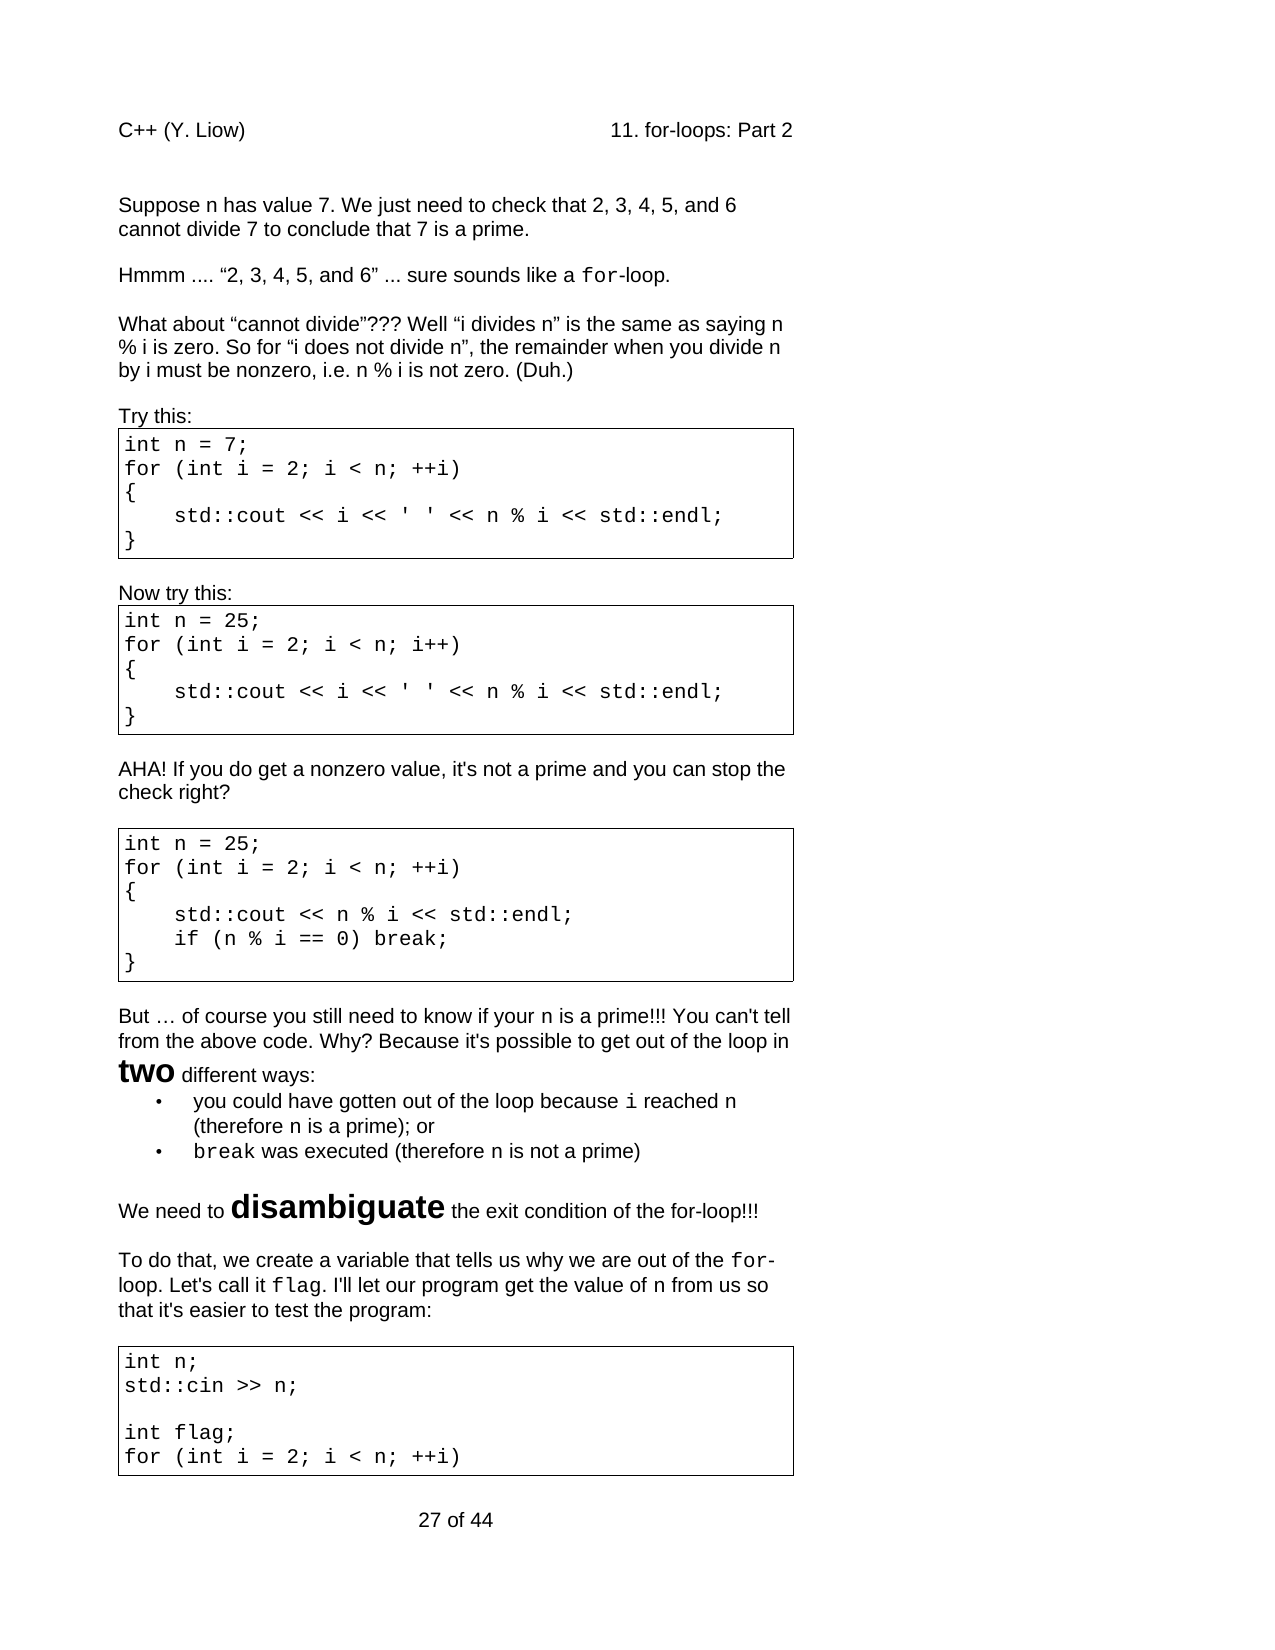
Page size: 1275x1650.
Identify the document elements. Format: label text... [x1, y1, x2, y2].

text To do that, we create a variable that tells us why we are out of the for-loop. Let's call it flag. I'll let our program get the value of n from us so that it's easier to test the program: [118, 1249, 793, 1322]
list you could have gotten out of the loop because i reached n (therefore n is a prime); or [156, 1090, 793, 1140]
text Suppose n has value 7. We just need to check that 2, 3, 4, 5, and 6 cannot divide 7 to conclude that 7 is a prime. [118, 194, 793, 241]
table_header int n; std::cin >> n; int flag; for (int i = 2; i < n; ++i) [119, 1347, 793, 1475]
text Hmmm .... “2, 3, 4, 5, and 6” ... sure sounds like a for-loop. [118, 264, 793, 289]
table_header int n = 25; for (int i = 2; i < n; i++) { std::cout << i << ' ' << n % i << std::endl; } [119, 606, 793, 734]
text We need to disambiguate the exit condition of the for-loop!!! [118, 1188, 793, 1226]
table_header int n = 25; for (int i = 2; i < n; ++i) { std::cout << n % i << std::endl; if (n % i == 0) break; } [119, 829, 793, 981]
table_header int n = 7; for (int i = 2; i < n; ++i) { std::cout << i << ' ' << n % i << std::endl; } [119, 429, 793, 558]
text What about “cannot divide”??? Well “i divides n” is the same as saying n % i is zero. So for “i does not divide n”, the remainder when you divide n by i must be nonzero, i.e. n % i is not zero. (Duh.) [118, 312, 793, 382]
list break was executed (therefore n is not a prime) [156, 1140, 793, 1165]
text Now try this: [118, 581, 793, 604]
text Try this: [118, 405, 793, 428]
text AHA! If you do get a nonzero value, it's not a prime and you can stop the check right? [118, 758, 793, 804]
text But … of course you still need to know if your n is a prime!!! You can't tell from the above code. Why? Because it's possible to get out of the loop in two different ways: [118, 1004, 793, 1090]
